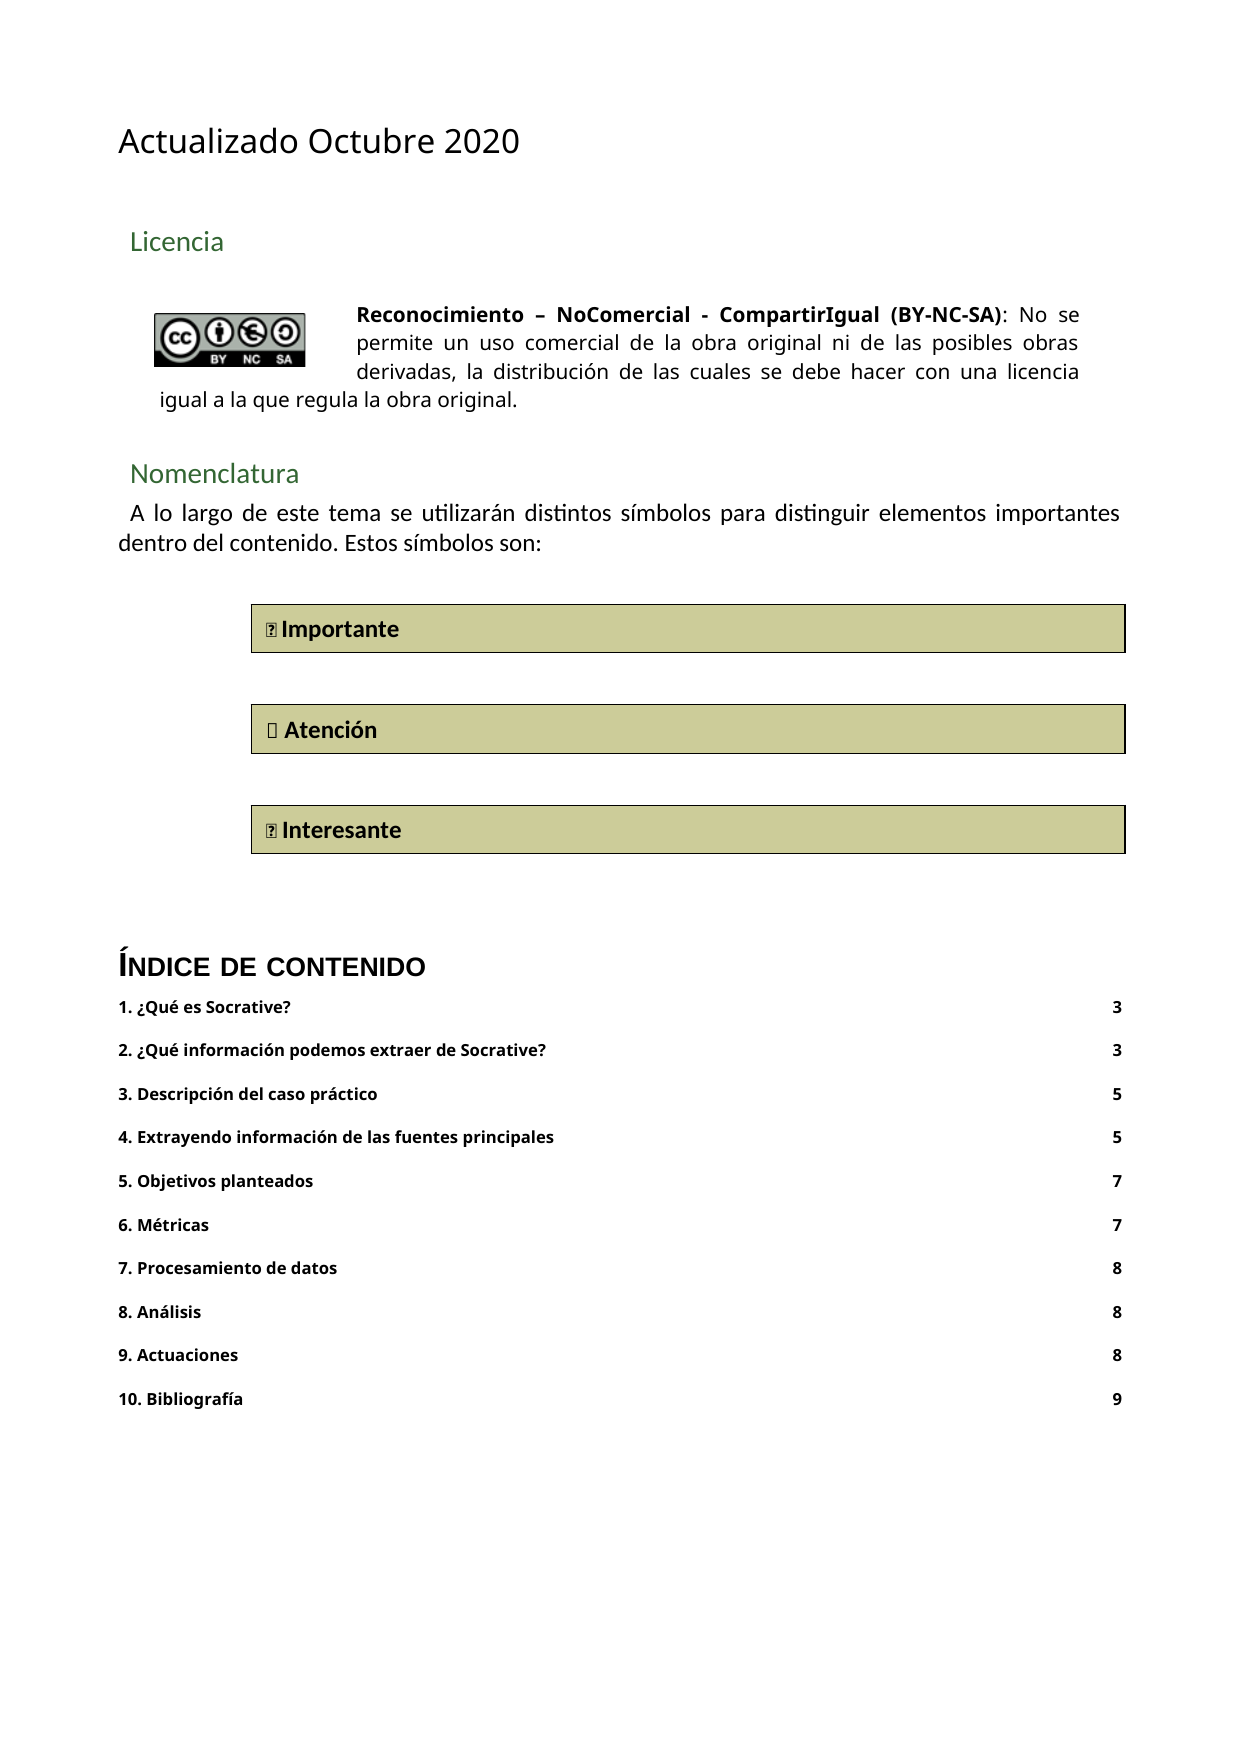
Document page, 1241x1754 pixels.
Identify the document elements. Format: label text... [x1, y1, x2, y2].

text Licencia [118, 223, 1122, 258]
text 7. Procesamiento de datos 8 [118, 1257, 1122, 1279]
text 2. ¿Qué información podemos extraer de Socrative? 3 [118, 1039, 1122, 1062]
picture [154, 313, 306, 367]
text Actualizado Octubre 2020 [118, 118, 1122, 163]
text Reconocimiento – NoComercial - CompartirIgual (BY-NC-SA): No se permite un uso comercial de la obra original ni de las posibles obras derivadas, la distribución de las cuales se debe hacer con una licencia igual a la que regula la obra original. [159, 300, 1080, 414]
text 💬 Interesante [252, 806, 1124, 853]
text 📖 Importante [252, 605, 1124, 652]
text 10. Bibliografía 9 [118, 1387, 1122, 1410]
text 1. ¿Qué es Socrative? 3 [118, 996, 1122, 1018]
text A lo largo de este tema se utilizarán distintos símbolos para distinguir elementos importantes dentro del contenido. Estos símbolos son: [118, 497, 1122, 558]
text 9. Actuaciones 8 [118, 1344, 1122, 1367]
text 6. Métricas 7 [118, 1213, 1122, 1236]
text Nomenclatura [118, 455, 1122, 491]
text 4. Extrayendo información de las fuentes principales 5 [118, 1126, 1122, 1149]
text 8. Análisis 8 [118, 1300, 1122, 1323]
text ❕ Atención [252, 705, 1124, 753]
text 3. Descripción del caso práctico 5 [118, 1083, 1122, 1105]
text 5. Objetivos planteados 7 [118, 1170, 1122, 1192]
text Índice de contenido [118, 944, 1122, 983]
